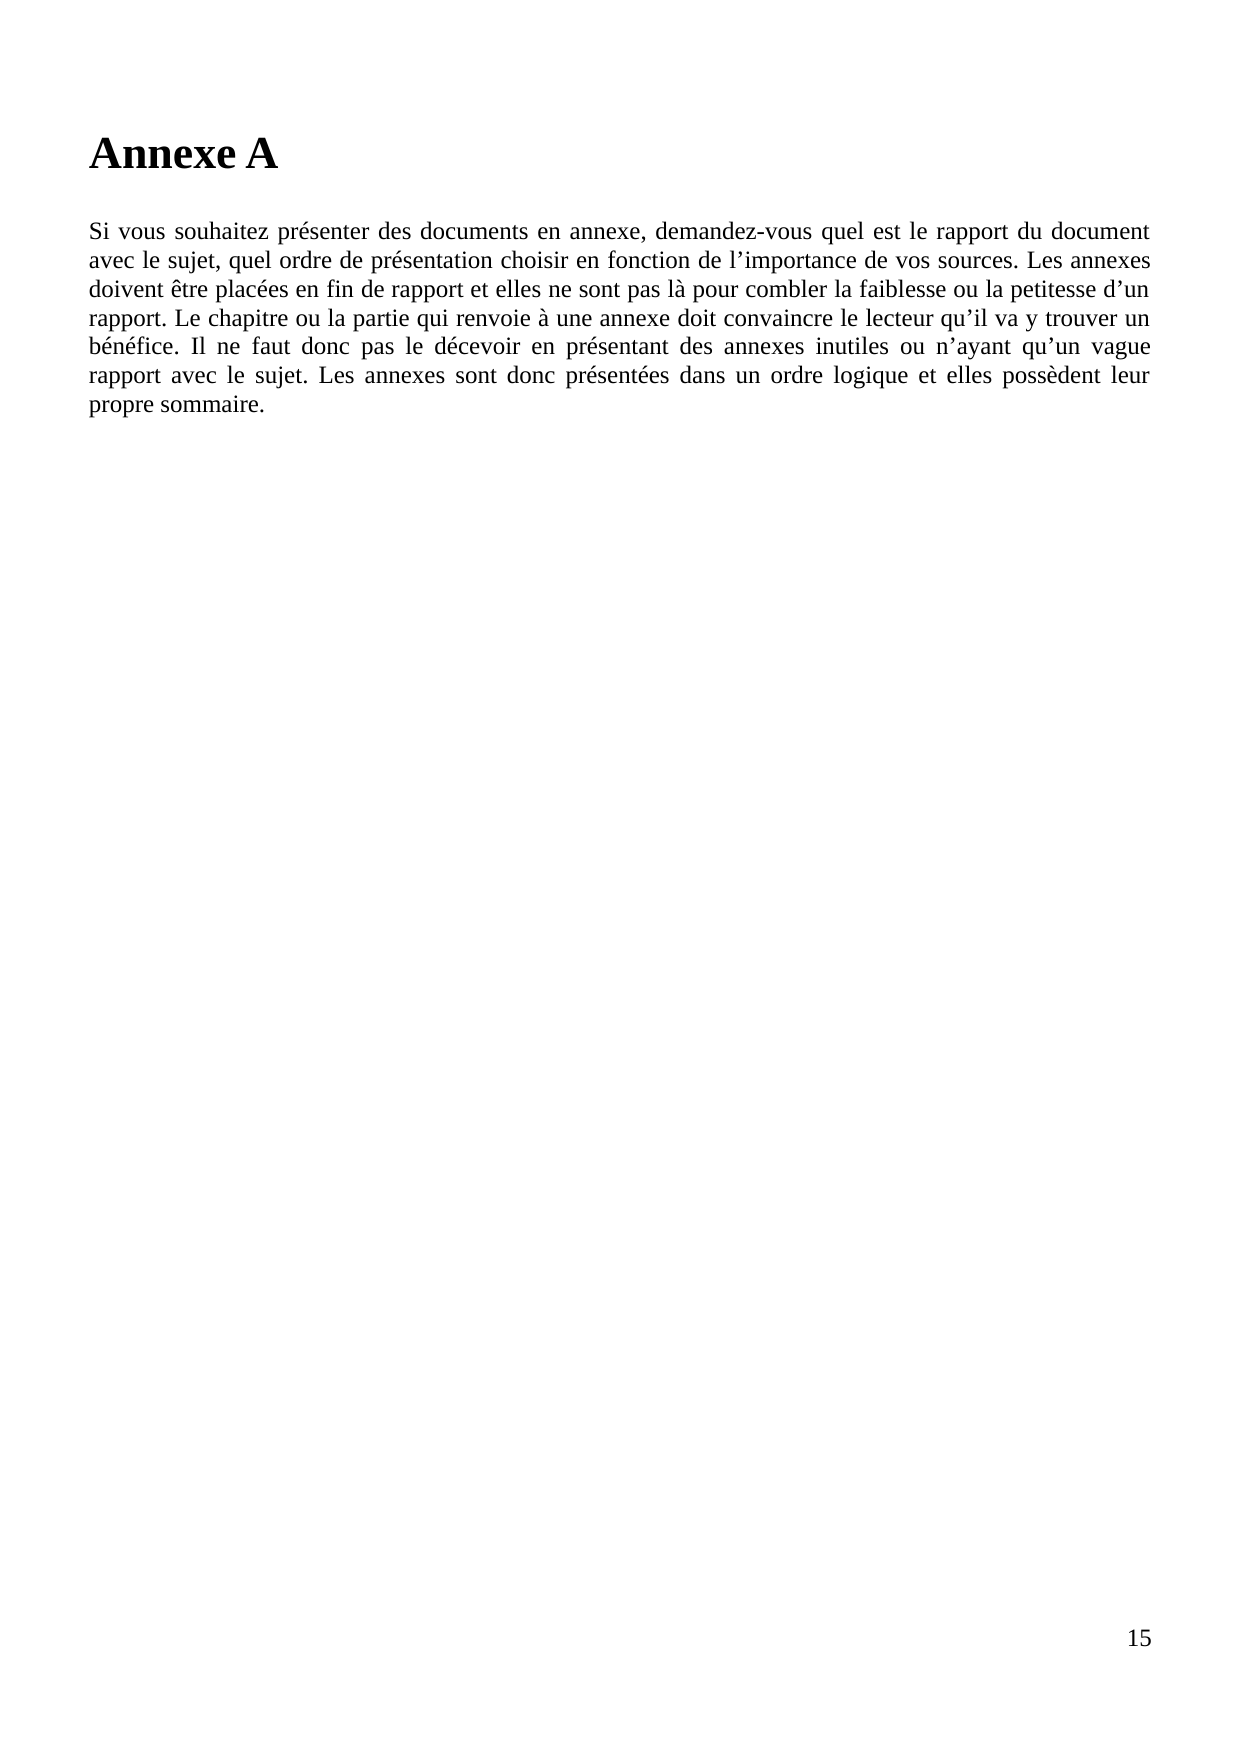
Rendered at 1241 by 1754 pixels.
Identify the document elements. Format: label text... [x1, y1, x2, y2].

text Si vous souhaitez présenter des documents en annexe, demandez-vous quel est le rapport du document avec le sujet, quel ordre de présentation choisir en fonction de l’importance de vos sources. Les annexes doivent être placées en fin de rapport et elles ne sont pas là pour combler la faiblesse ou la petitesse d’un rapport. Le chapitre ou la partie qui renvoie à une annexe doit convaincre le lecteur qu’il va y trouver un bénéfice. Il ne faut donc pas le décevoir en présentant des annexes inutiles ou n’ayant qu’un vague rapport avec le sujet. Les annexes sont donc présentées dans un ordre logique et elles possèdent leur propre sommaire. [89, 216, 1152, 418]
subtitle Annexe A [89, 126, 1152, 179]
